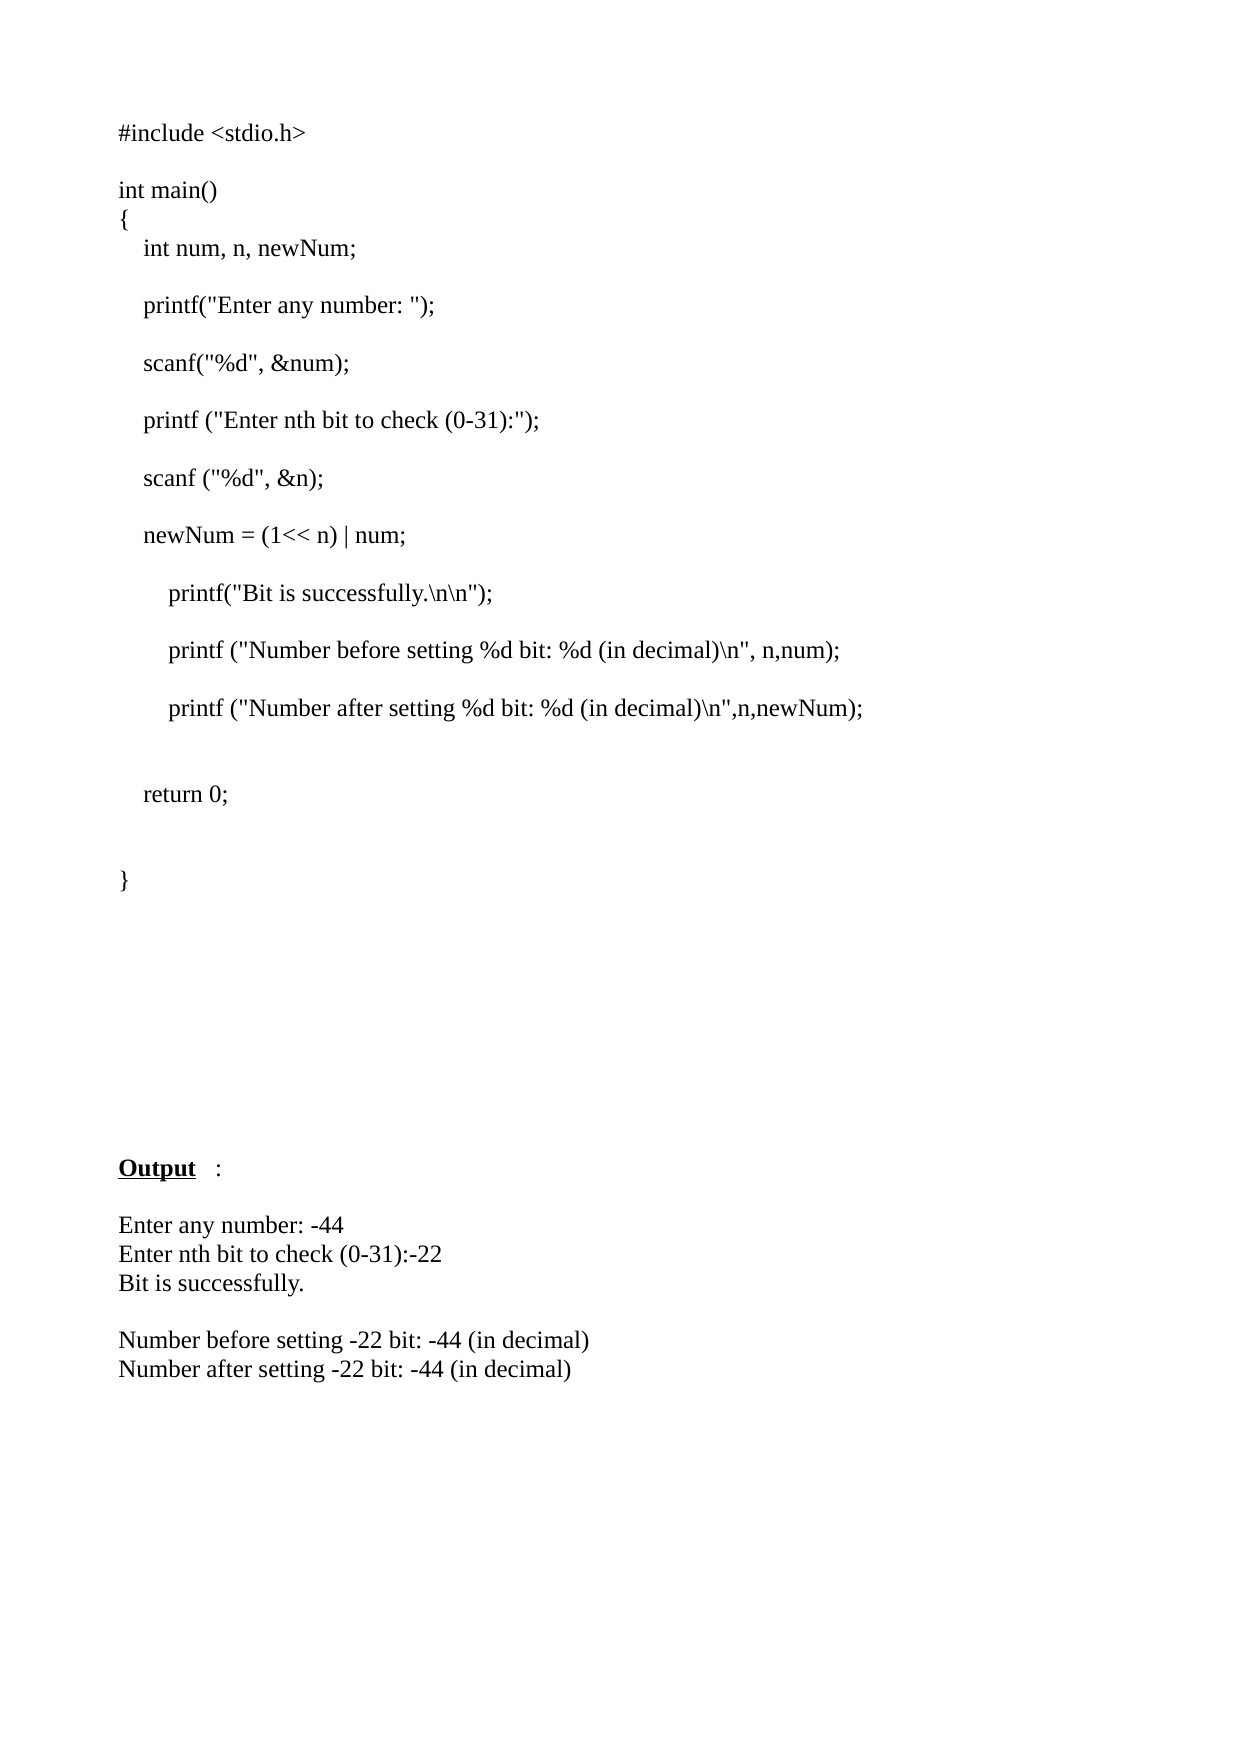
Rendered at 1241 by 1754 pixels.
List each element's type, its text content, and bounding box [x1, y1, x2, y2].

text Enter any number: -44 [118, 1211, 1122, 1239]
text #include <stdio.h> [118, 118, 1122, 147]
text printf("Bit is successfully.\n\n"); [118, 578, 1122, 607]
text newNum = (1<< n) | num; [118, 521, 1122, 549]
text Bit is successfully. [118, 1268, 1122, 1297]
text Enter nth bit to check (0-31):-22 [118, 1239, 1122, 1268]
text } [118, 866, 1122, 894]
text printf ("Number after setting %d bit: %d (in decimal)\n",n,newNum); [118, 693, 1122, 722]
text scanf ("%d", &n); [118, 463, 1122, 492]
text scanf("%d", &num); [118, 348, 1122, 377]
text int num, n, newNum; [118, 233, 1122, 262]
text printf("Enter any number: "); [118, 291, 1122, 319]
text Output : [118, 1153, 1122, 1182]
text printf ("Enter nth bit to check (0-31):"); [118, 406, 1122, 434]
text int main() [118, 176, 1122, 204]
text Number before setting -22 bit: -44 (in decimal) [118, 1326, 1122, 1354]
text { [118, 204, 1122, 233]
text Number after setting -22 bit: -44 (in decimal) [118, 1354, 1122, 1383]
text return 0; [118, 779, 1122, 808]
text printf ("Number before setting %d bit: %d (in decimal)\n", n,num); [118, 636, 1122, 664]
